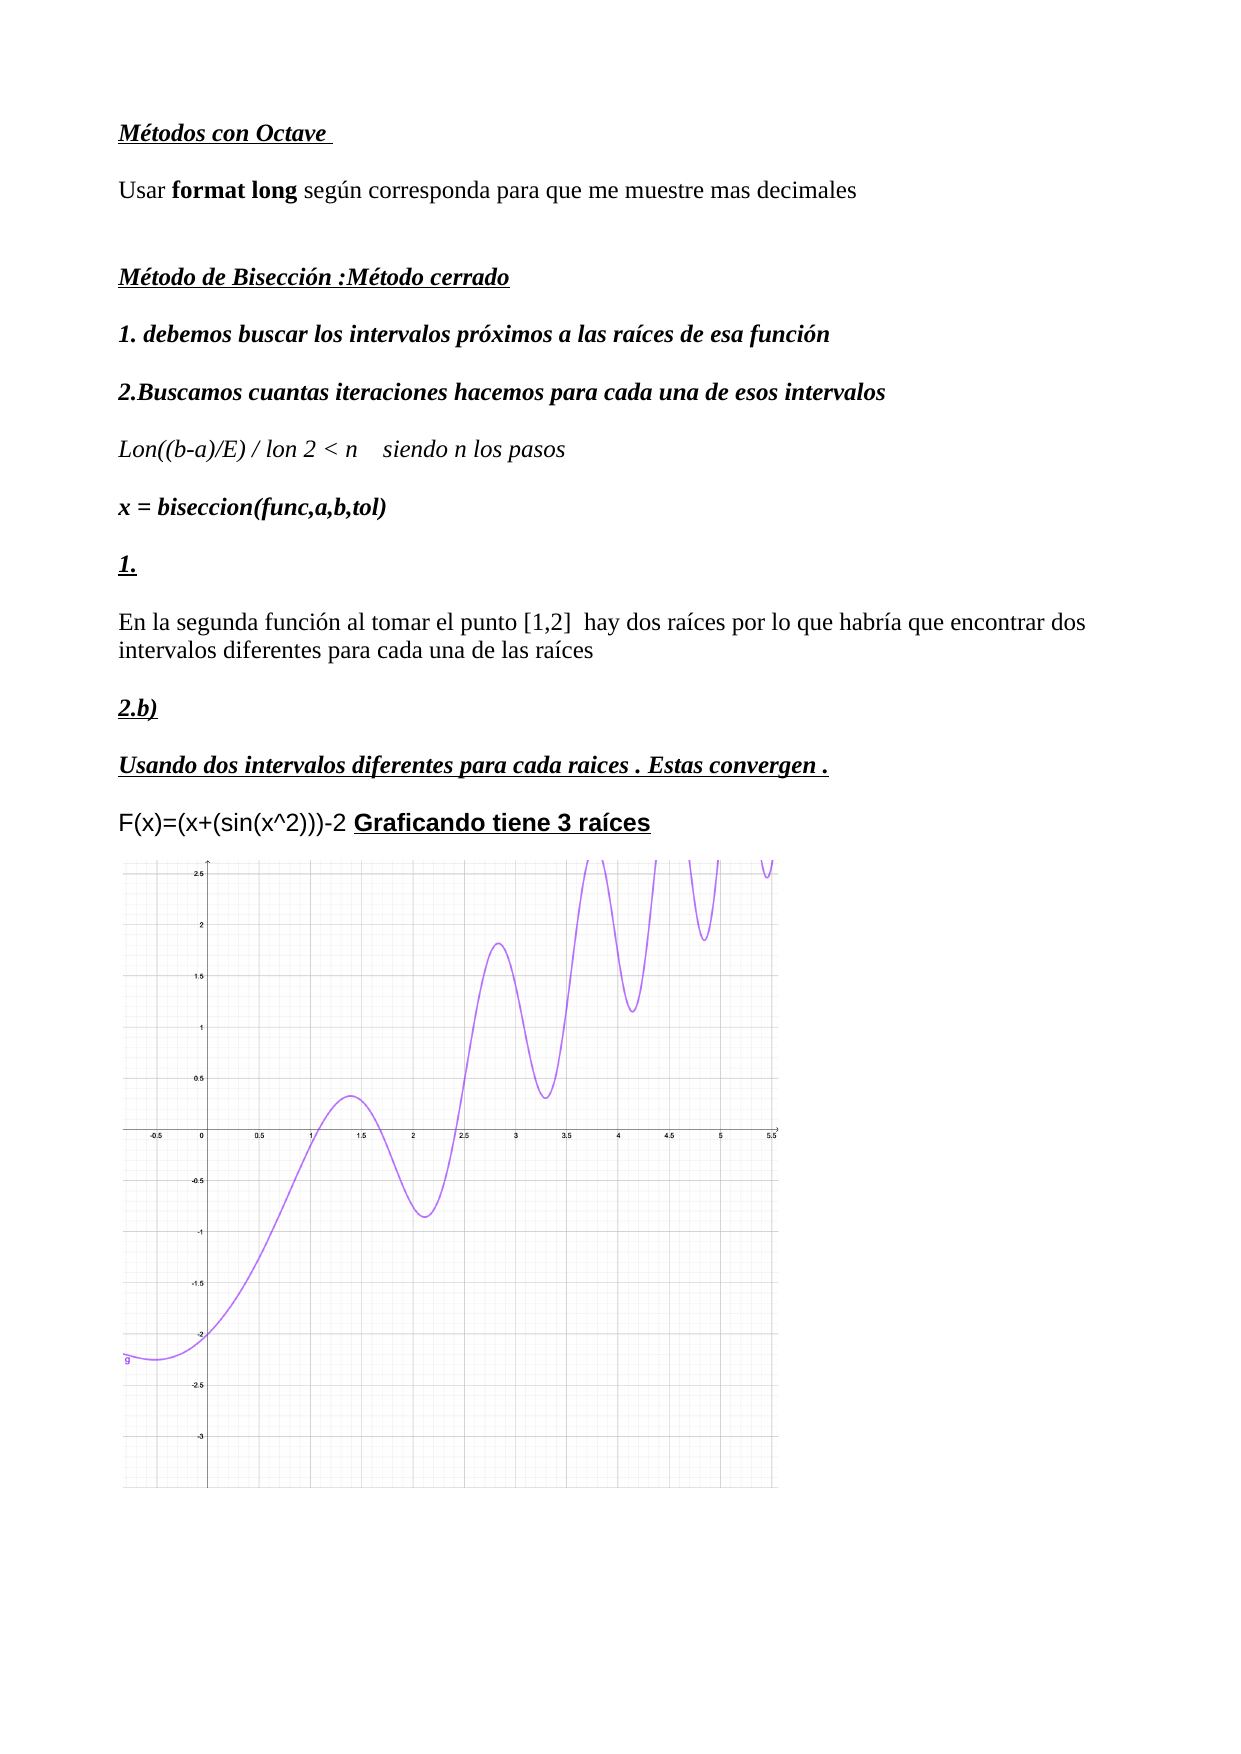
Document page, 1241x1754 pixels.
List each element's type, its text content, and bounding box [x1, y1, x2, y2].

text Método de Bisección :Método cerrado [118, 262, 1122, 291]
text Usar format long según corresponda para que me muestre mas decimales [118, 176, 1122, 204]
text 2.Buscamos cuantas iteraciones hacemos para cada una de esos intervalos [118, 377, 1122, 406]
text En la segunda función al tomar el punto [1,2] hay dos raíces por lo que habría que encontrar dos intervalos diferentes para cada una de las raíces [118, 607, 1122, 664]
text 2.b) [118, 693, 1122, 722]
text Métodos con Octave [118, 118, 1122, 147]
text F(x)=(x+(sin(x^2)))-2 Graficando tiene 3 raíces [118, 808, 1122, 837]
text 1. debemos buscar los intervalos próximos a las raíces de esa función [118, 319, 1122, 348]
text Lon((b-a)/E) / lon 2 < n siendo n los pasos [118, 434, 1122, 463]
text Usando dos intervalos diferentes para cada raices . Estas convergen . [118, 751, 1122, 779]
text 1. [118, 549, 1122, 578]
text x = biseccion(func,a,b,tol) [118, 492, 1122, 521]
picture [122, 860, 779, 1488]
